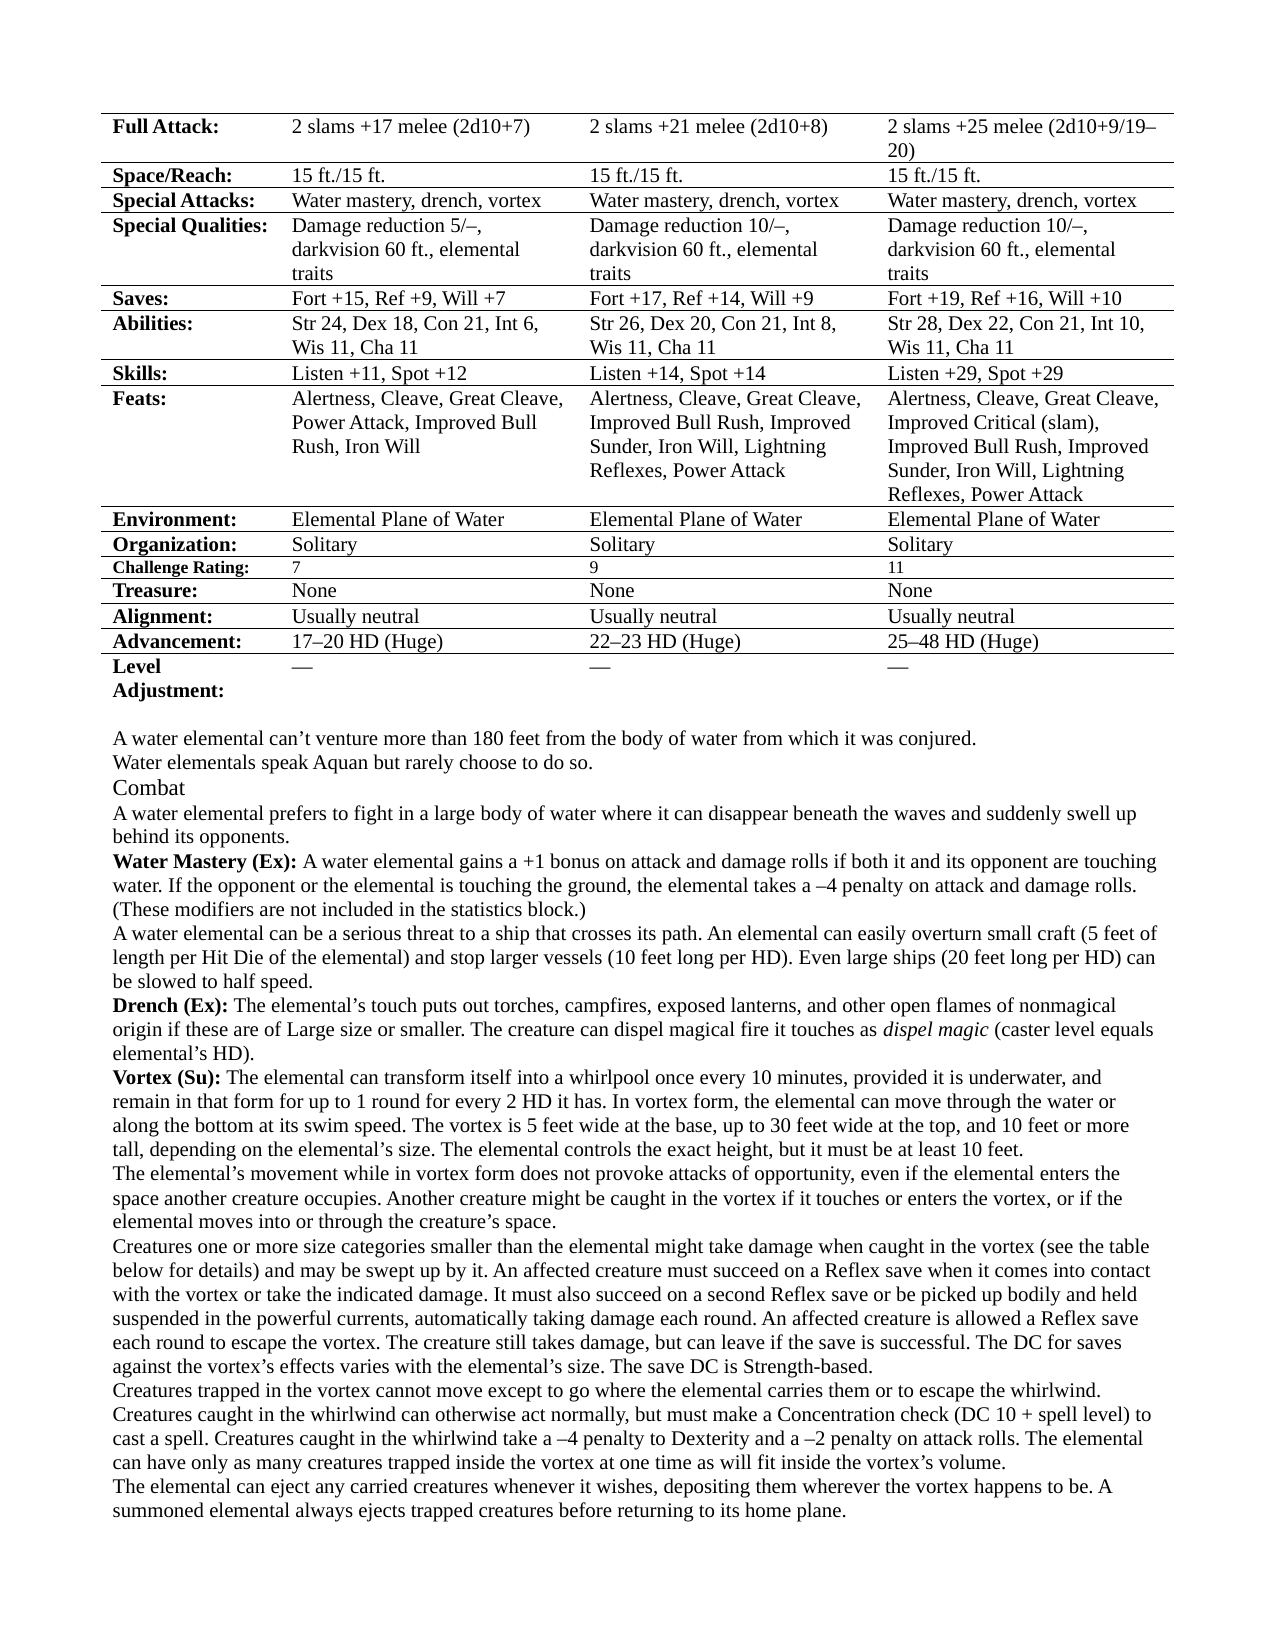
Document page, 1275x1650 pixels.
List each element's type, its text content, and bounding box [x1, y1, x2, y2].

table_cell Space/Reach: [101, 163, 280, 187]
table_cell 22–23 HD (Huge) [578, 629, 876, 653]
table_cell Challenge Rating: [101, 557, 280, 577]
table_cell Organization: [101, 532, 280, 556]
text Water Mastery (Ex): A water elemental gains a +1 bonus on attack and damage rolls if both it and its opponent are touching water. If the opponent or the elemental is touching the ground, the elemental takes a –4 penalty on attack and damage rolls. (These modifiers are not included in the statistics block.) [112, 848, 1162, 921]
text A water elemental can be a serious threat to a ship that crosses its path. An elemental can easily overturn small craft (5 feet of length per Hit Die of the elemental) and stop larger vessels (10 feet long per HD). Even large ships (20 feet long per HD) can be slowed to half speed. [112, 921, 1162, 993]
table_cell Listen +14, Spot +14 [578, 360, 876, 384]
table_cell Usually neutral [578, 604, 876, 628]
table_cell None [578, 579, 876, 602]
table_cell Listen +11, Spot +12 [280, 360, 578, 384]
table_cell Water mastery, drench, vortex [876, 188, 1174, 212]
text Vortex (Su): The elemental can transform itself into a whirlpool once every 10 minutes, provided it is underwater, and remain in that form for up to 1 round for every 2 HD it has. In vortex form, the elemental can move through the water or along the bottom at its swim speed. The vortex is 5 feet wide at the base, up to 30 feet wide at the top, and 10 feet or more tall, depending on the elemental’s size. The elemental controls the exact height, but it must be at least 10 feet. [112, 1065, 1162, 1161]
table_cell None [876, 579, 1174, 602]
text A water elemental can’t venture more than 180 feet from the body of water from which it was conjured. [112, 726, 1162, 750]
table_cell Saves: [101, 286, 280, 310]
table_cell — [280, 654, 578, 702]
table_cell Level Adjustment: [101, 654, 280, 702]
table_cell Solitary [876, 532, 1174, 556]
table_cell 25–48 HD (Huge) [876, 629, 1174, 653]
text Combat [112, 774, 1162, 800]
table_cell Str 28, Dex 22, Con 21, Int 10, Wis 11, Cha 11 [876, 311, 1174, 359]
table_cell Damage reduction 10/–, darkvision 60 ft., elemental traits [578, 213, 876, 285]
table_cell 2 slams +21 melee (2d10+8) [578, 114, 876, 162]
text Water elementals speak Aquan but rarely choose to do so. [112, 750, 1162, 774]
table_cell Usually neutral [280, 604, 578, 628]
table_cell Treasure: [101, 579, 280, 602]
table_cell Listen +29, Spot +29 [876, 360, 1174, 384]
table_cell Special Qualities: [101, 213, 280, 285]
table_cell 9 [578, 557, 876, 577]
table_cell Alertness, Cleave, Great Cleave, Improved Critical (slam), Improved Bull Rush, Improved Sunder, Iron Will, Lightning Reflexes, Power Attack [876, 386, 1174, 506]
table_cell Elemental Plane of Water [578, 507, 876, 531]
table_cell Solitary [280, 532, 578, 556]
table_cell Alertness, Cleave, Great Cleave, Improved Bull Rush, Improved Sunder, Iron Will, Lightning Reflexes, Power Attack [578, 386, 876, 506]
table_cell Elemental Plane of Water [876, 507, 1174, 531]
table_cell Str 26, Dex 20, Con 21, Int 8, Wis 11, Cha 11 [578, 311, 876, 359]
table_cell Alertness, Cleave, Great Cleave, Power Attack, Improved Bull Rush, Iron Will [280, 386, 578, 506]
table_cell Special Attacks: [101, 188, 280, 212]
table_cell Fort +17, Ref +14, Will +9 [578, 286, 876, 310]
text Creatures one or more size categories smaller than the elemental might take damage when caught in the vortex (see the table below for details) and may be swept up by it. An affected creature must succeed on a Reflex save when it comes into contact with the vortex or take the indicated damage. It must also succeed on a second Reflex save or be picked up bodily and held suspended in the powerful currents, automatically taking damage each round. An affected creature is allowed a Reflex save each round to escape the vortex. The creature still takes damage, but can leave if the save is successful. The DC for saves against the vortex’s effects varies with the elemental’s size. The save DC is Strength-based. [112, 1233, 1162, 1378]
table_cell Water mastery, drench, vortex [578, 188, 876, 212]
table_cell Fort +15, Ref +9, Will +7 [280, 286, 578, 310]
text The elemental can eject any carried creatures whenever it wishes, depositing them wherever the vortex happens to be. A summoned elemental always ejects trapped creatures before returning to its home plane. [112, 1474, 1162, 1522]
table_cell Fort +19, Ref +16, Will +10 [876, 286, 1174, 310]
table_cell Solitary [578, 532, 876, 556]
table_cell 15 ft./15 ft. [876, 163, 1174, 187]
table_cell 2 slams +17 melee (2d10+7) [280, 114, 578, 162]
table_cell Full Attack: [101, 114, 280, 162]
table_cell 17–20 HD (Huge) [280, 629, 578, 653]
table_cell Alignment: [101, 604, 280, 628]
table_cell Abilities: [101, 311, 280, 359]
table_cell 15 ft./15 ft. [280, 163, 578, 187]
table_cell Str 24, Dex 18, Con 21, Int 6, Wis 11, Cha 11 [280, 311, 578, 359]
table_cell None [280, 579, 578, 602]
table_cell — [876, 654, 1174, 702]
table_cell — [578, 654, 876, 702]
table_cell Damage reduction 10/–, darkvision 60 ft., elemental traits [876, 213, 1174, 285]
table_cell Feats: [101, 386, 280, 506]
text A water elemental prefers to fight in a large body of water where it can disappear beneath the waves and suddenly swell up behind its opponents. [112, 800, 1162, 848]
table_cell Water mastery, drench, vortex [280, 188, 578, 212]
table_cell 11 [876, 557, 1174, 577]
text Creatures trapped in the vortex cannot move except to go where the elemental carries them or to escape the whirlwind. Creatures caught in the whirlwind can otherwise act normally, but must make a Concentration check (DC 10 + spell level) to cast a spell. Creatures caught in the whirlwind take a –4 penalty to Dexterity and a –2 penalty on attack rolls. The elemental can have only as many creatures trapped inside the vortex at one time as will fit inside the vortex’s volume. [112, 1378, 1162, 1474]
table_cell Environment: [101, 507, 280, 531]
table_cell 15 ft./15 ft. [578, 163, 876, 187]
table_cell Elemental Plane of Water [280, 507, 578, 531]
table_cell Advancement: [101, 629, 280, 653]
table_cell Usually neutral [876, 604, 1174, 628]
table_cell Skills: [101, 360, 280, 384]
table_cell 7 [280, 557, 578, 577]
table_cell 2 slams +25 melee (2d10+9/19–20) [876, 114, 1174, 162]
table_cell Damage reduction 5/–, darkvision 60 ft., elemental traits [280, 213, 578, 285]
text The elemental’s movement while in vortex form does not provoke attacks of opportunity, even if the elemental enters the space another creature occupies. Another creature might be caught in the vortex if it touches or enters the vortex, or if the elemental moves into or through the creature’s space. [112, 1161, 1162, 1233]
text Drench (Ex): The elemental’s touch puts out torches, campfires, exposed lanterns, and other open flames of nonmagical origin if these are of Large size or smaller. The creature can dispel magical fire it touches as dispel magic (caster level equals elemental’s HD). [112, 993, 1162, 1065]
